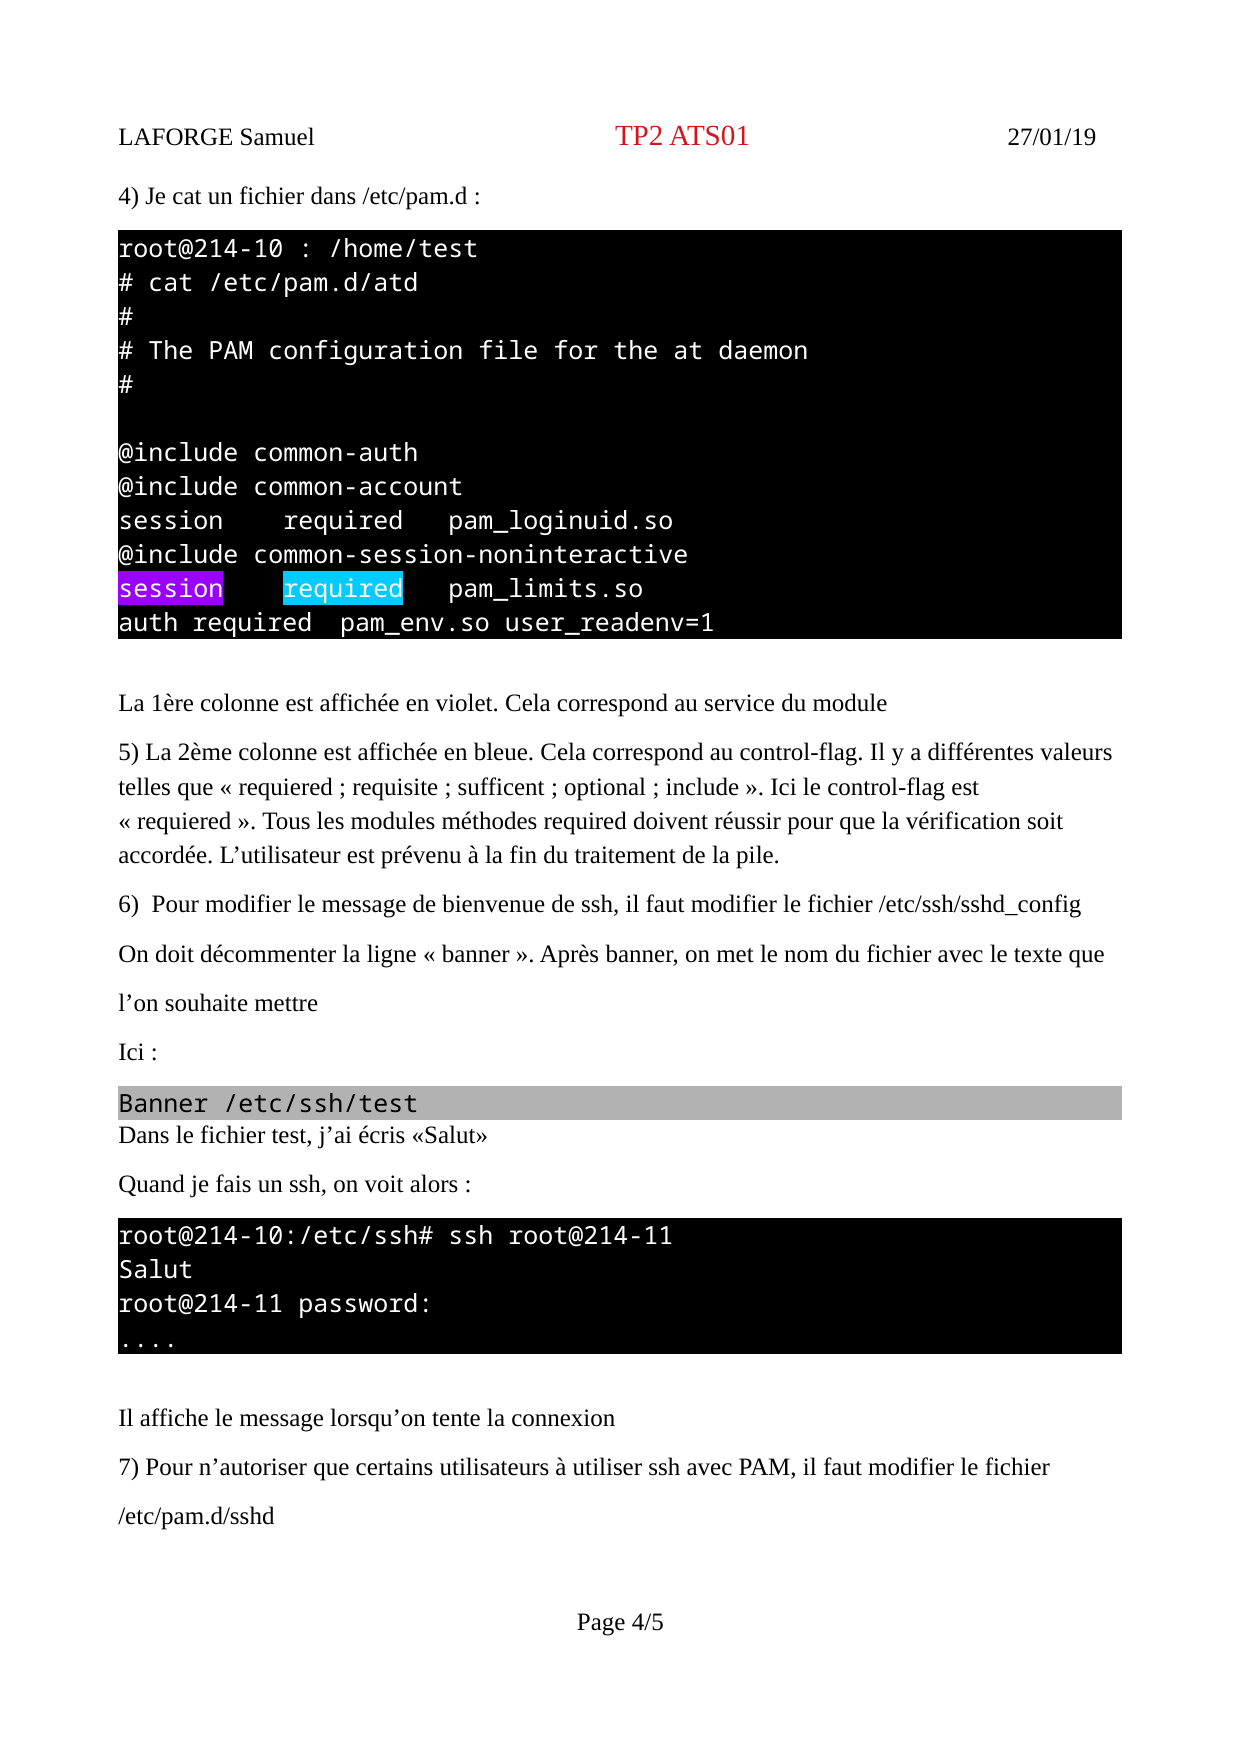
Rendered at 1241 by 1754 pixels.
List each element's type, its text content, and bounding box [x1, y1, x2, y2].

text root@214-10:/etc/ssh# ssh root@214-11 [118, 1218, 1122, 1252]
text Banner /etc/ssh/test [118, 1086, 1122, 1120]
text Ici : [118, 1037, 1122, 1066]
text Salut [118, 1252, 1122, 1286]
text session required pam_limits.so [118, 571, 1122, 605]
text auth required pam_env.so user_readenv=1 [118, 605, 1122, 639]
text # The PAM configuration file for the at daemon [118, 332, 1122, 366]
text session required pam_loginuid.so [118, 503, 1122, 537]
text Il affiche le message lorsqu’on tente la connexion [118, 1403, 1122, 1432]
text .... [118, 1320, 1122, 1354]
text # [118, 366, 1122, 401]
text 7) Pour n’autoriser que certains utilisateurs à utiliser ssh avec PAM, il faut modifier le fichier [118, 1452, 1122, 1481]
text @include common-auth [118, 434, 1122, 469]
text Quand je fais un ssh, on voit alors : [118, 1169, 1122, 1198]
text root@214-11 password: [118, 1286, 1122, 1320]
text 6) Pour modifier le message de bienvenue de ssh, il faut modifier le fichier /etc/ssh/sshd_config [118, 889, 1122, 918]
text La 1ère colonne est affichée en violet. Cela correspond au service du module [118, 688, 1122, 717]
text On doit décommenter la ligne « banner ». Après banner, on met le nom du fichier avec le texte que [118, 939, 1122, 967]
text @include common-account [118, 469, 1122, 503]
text Dans le fichier test, j’ai écris «Salut» [118, 1120, 1122, 1149]
text @include common-session-noninteractive [118, 537, 1122, 571]
text root@214-10 : /home/test [118, 230, 1122, 264]
text # [118, 298, 1122, 332]
text l’on souhaite mettre [118, 988, 1122, 1016]
text /etc/pam.d/sshd [118, 1501, 1122, 1530]
text 5) La 2ème colonne est affichée en bleue. Cela correspond au control-flag. Il y a différentes valeurs telles que « requiered ; requisite ; sufficent ; optional ; include ». Ici le control-flag est « requiered ». Tous les modules méthodes required doivent réussir pour que la vérification soit accordée. L’utilisateur est prévenu à la fin du traitement de la pile. [118, 737, 1122, 869]
text # cat /etc/pam.d/atd [118, 264, 1122, 298]
text 4) Je cat un fichier dans /etc/pam.d : [118, 181, 1122, 210]
